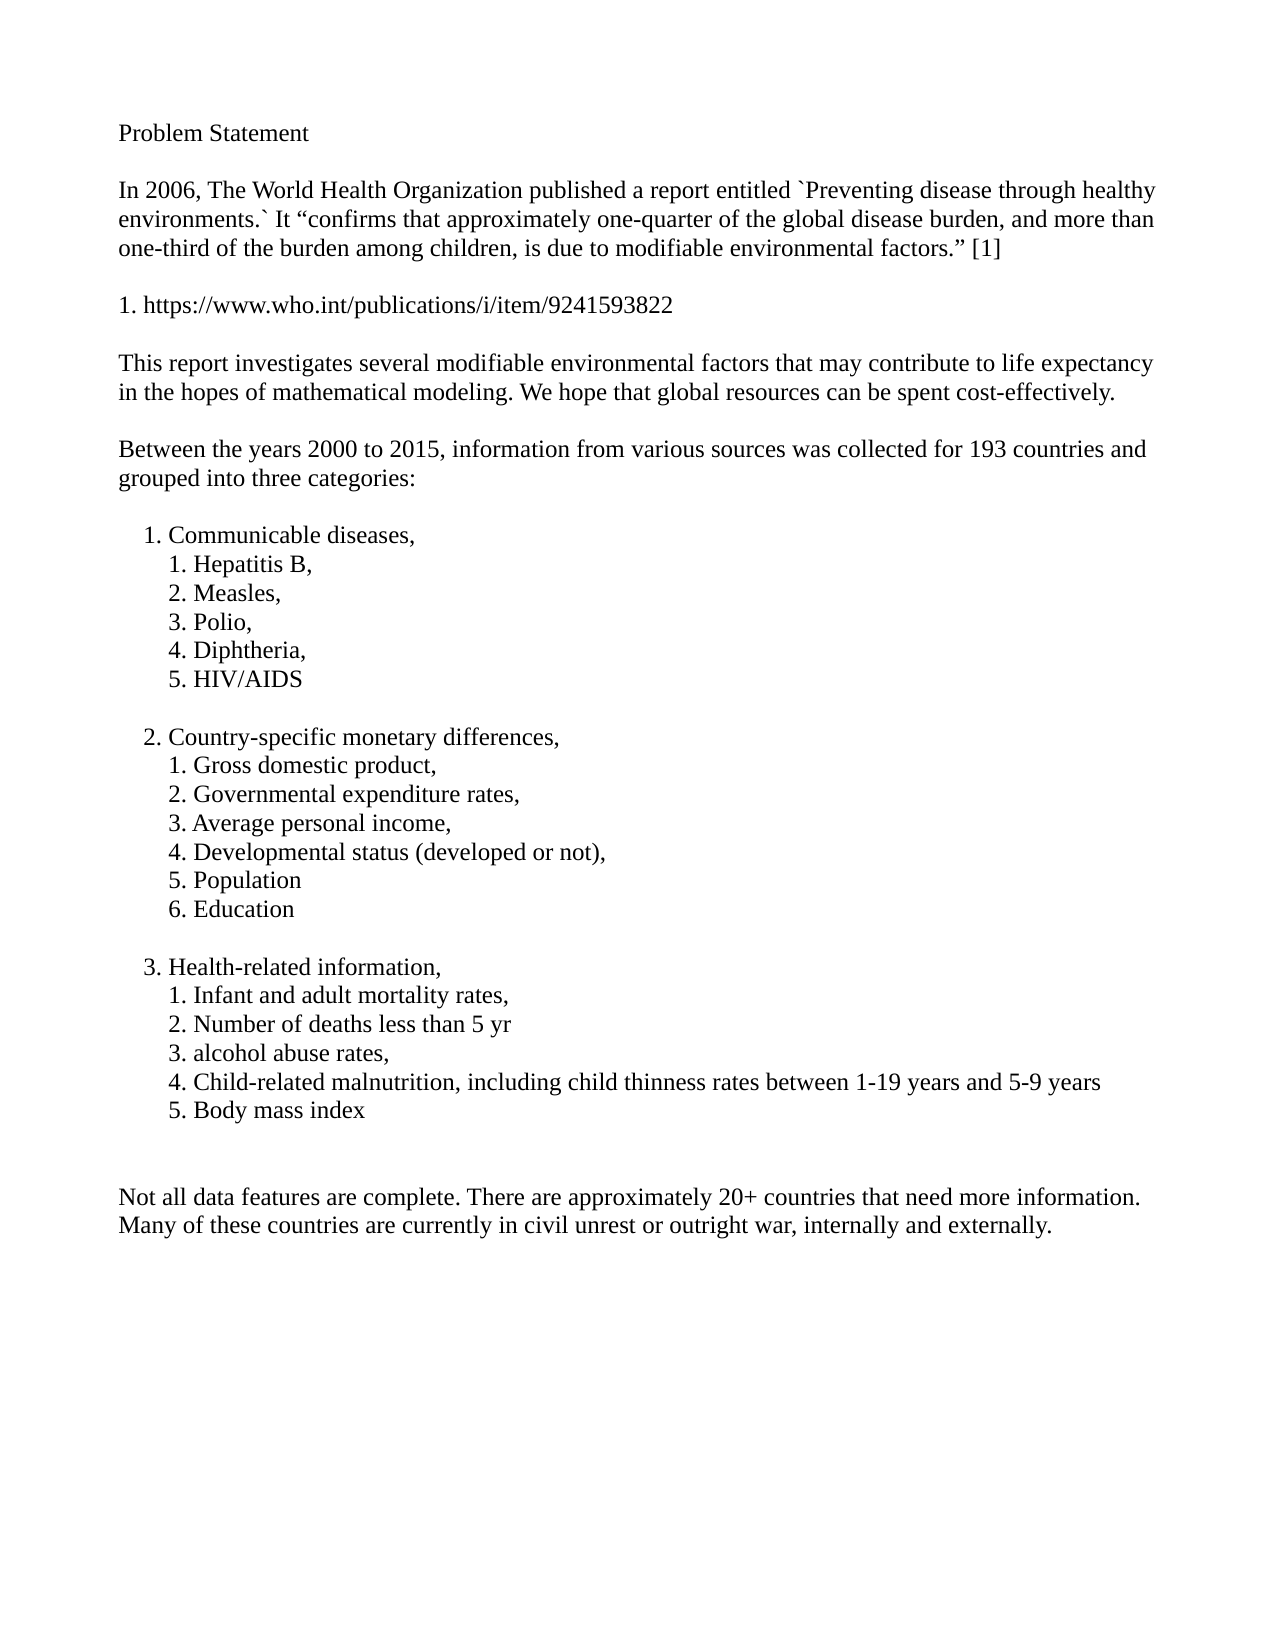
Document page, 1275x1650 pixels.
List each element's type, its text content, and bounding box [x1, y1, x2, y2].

text 1. Communicable diseases, [118, 521, 1157, 549]
text 5. Population [118, 866, 1157, 894]
text In 2006, The World Health Organization published a report entitled `Preventing disease through healthy environments.` It “confirms that approximately one-quarter of the global disease burden, and more than one-third of the burden among children, is due to modifiable environmental factors.” [1] [118, 176, 1157, 262]
text Not all data features are complete. There are approximately 20+ countries that need more information. Many of these countries are currently in civil unrest or outright war, internally and externally. [118, 1182, 1157, 1239]
text 5. Body mass index [118, 1096, 1157, 1124]
text 5. HIV/AIDS [118, 664, 1157, 693]
text 1. Infant and adult mortality rates, [118, 981, 1157, 1009]
text 1. Hepatitis B, [118, 549, 1157, 578]
text 4. Developmental status (developed or not), [118, 837, 1157, 866]
text 2. Governmental expenditure rates, [118, 779, 1157, 808]
text Between the years 2000 to 2015, information from various sources was collected for 193 countries and grouped into three categories: [118, 434, 1157, 492]
text 4. Diphtheria, [118, 636, 1157, 664]
text 1. https://www.who.int/publications/i/item/9241593822 [118, 291, 1157, 319]
text 1. Gross domestic product, [118, 751, 1157, 779]
text This report investigates several modifiable environmental factors that may contribute to life expectancy in the hopes of mathematical modeling. We hope that global resources can be spent cost-effectively. [118, 348, 1157, 406]
text 3. Average personal income, [118, 808, 1157, 837]
text Problem Statement [118, 118, 1157, 147]
text 3. Polio, [118, 607, 1157, 636]
text 2. Country-specific monetary differences, [118, 722, 1157, 751]
text 6. Education [118, 894, 1157, 923]
text 3. Health-related information, [118, 952, 1157, 981]
text 3. alcohol abuse rates, [118, 1038, 1157, 1067]
text 2. Number of deaths less than 5 yr [118, 1009, 1157, 1038]
text 4. Child-related malnutrition, including child thinness rates between 1-19 years and 5-9 years [118, 1067, 1157, 1096]
text 2. Measles, [118, 578, 1157, 607]
